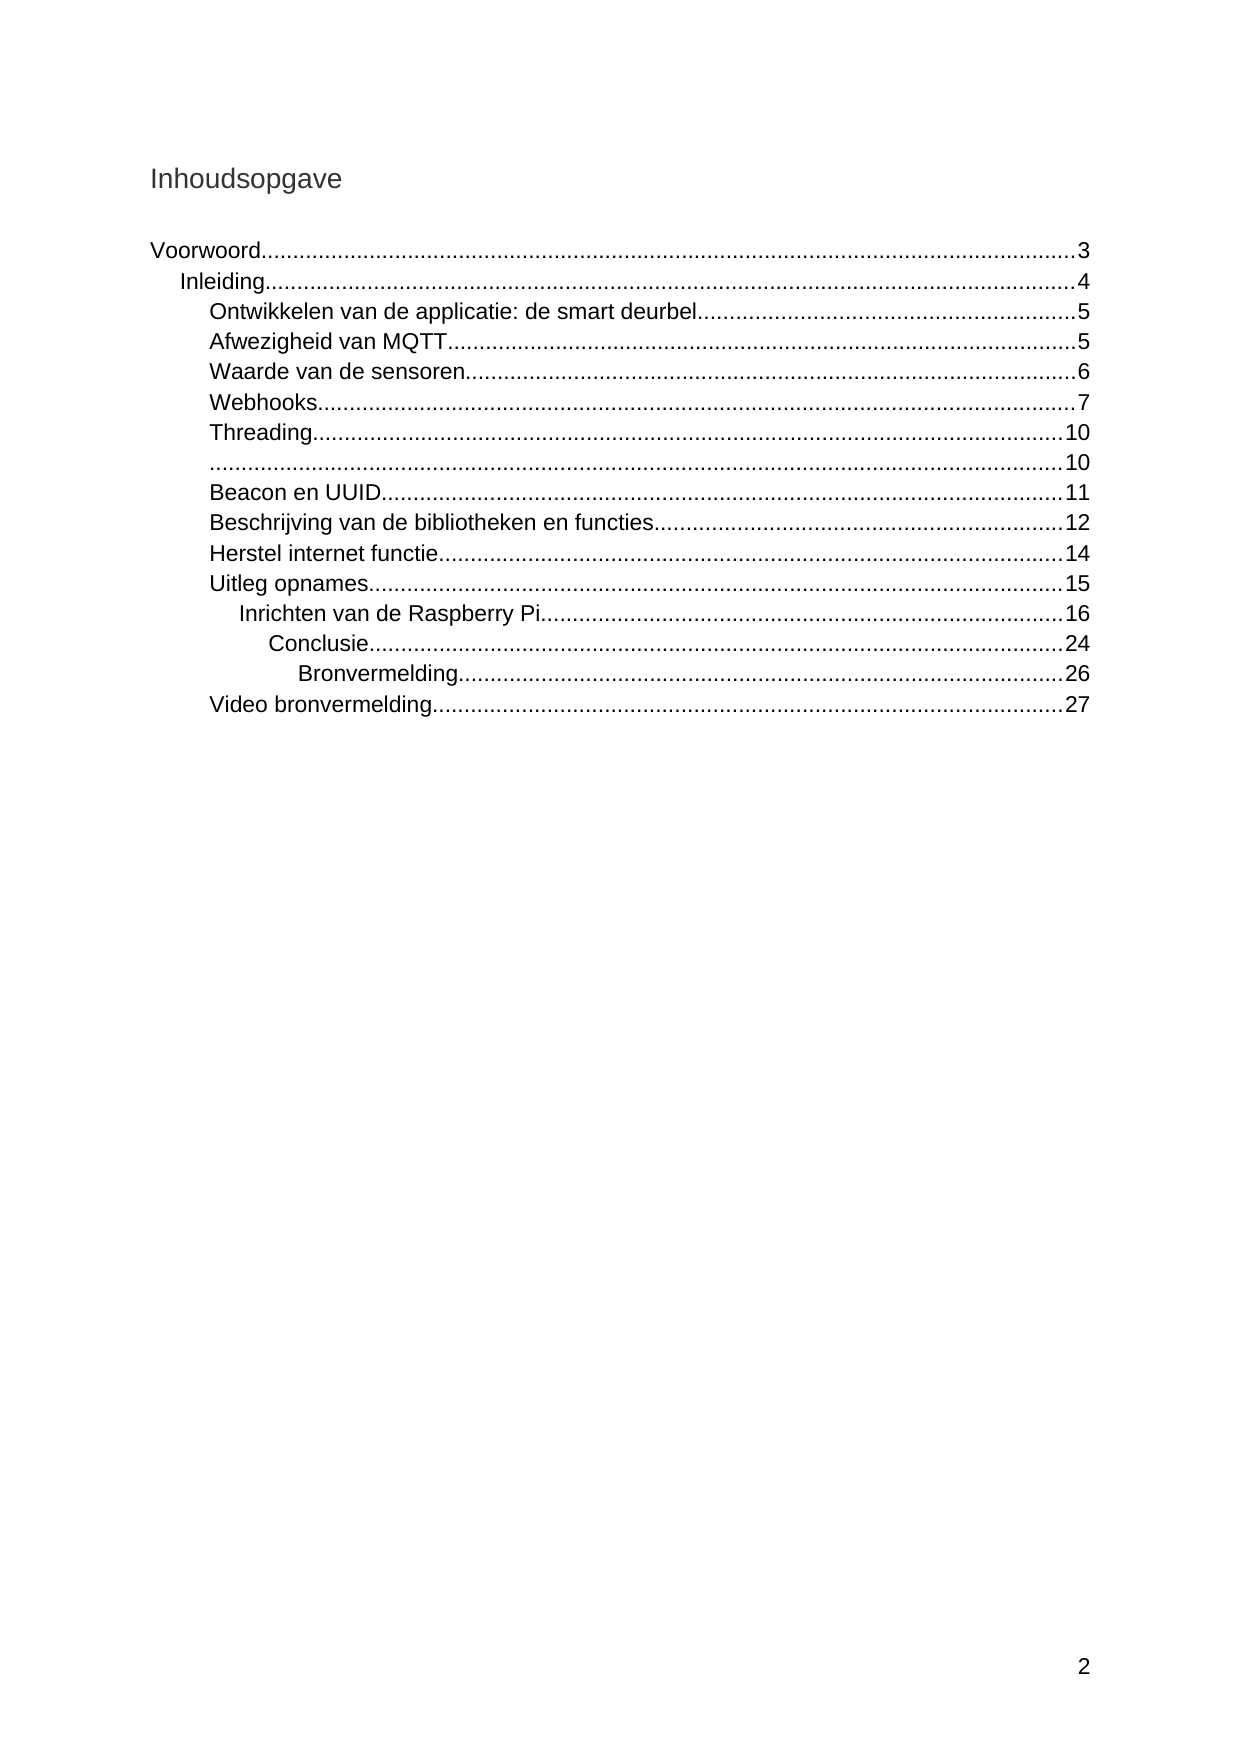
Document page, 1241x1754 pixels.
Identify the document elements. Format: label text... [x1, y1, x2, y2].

text Threading 10 [209, 419, 1090, 445]
text Inleiding 4 [179, 268, 1090, 294]
text 10 [209, 449, 1090, 475]
text Waarde van de sensoren 6 [209, 358, 1090, 385]
text Beacon en UUID 11 [209, 479, 1090, 506]
text Ontwikkelen van de applicatie: de smart deurbel 5 [209, 298, 1090, 324]
text Video bronvermelding 27 [209, 691, 1090, 717]
text Uitleg opnames 15 [209, 570, 1090, 596]
text Inrichten van de Raspberry Pi 16 [238, 600, 1090, 626]
text Webhooks 7 [209, 388, 1090, 415]
text Afwezigheid van MQTT 5 [209, 328, 1090, 354]
text Conclusie 24 [268, 630, 1090, 657]
text Inhoudsopgave [150, 162, 1090, 195]
text Bronvermelding 26 [298, 660, 1090, 687]
text Voorwoord 3 [150, 237, 1090, 264]
text Beschrijving van de bibliotheken en functies 12 [209, 509, 1090, 536]
text Herstel internet functie 14 [209, 539, 1090, 566]
